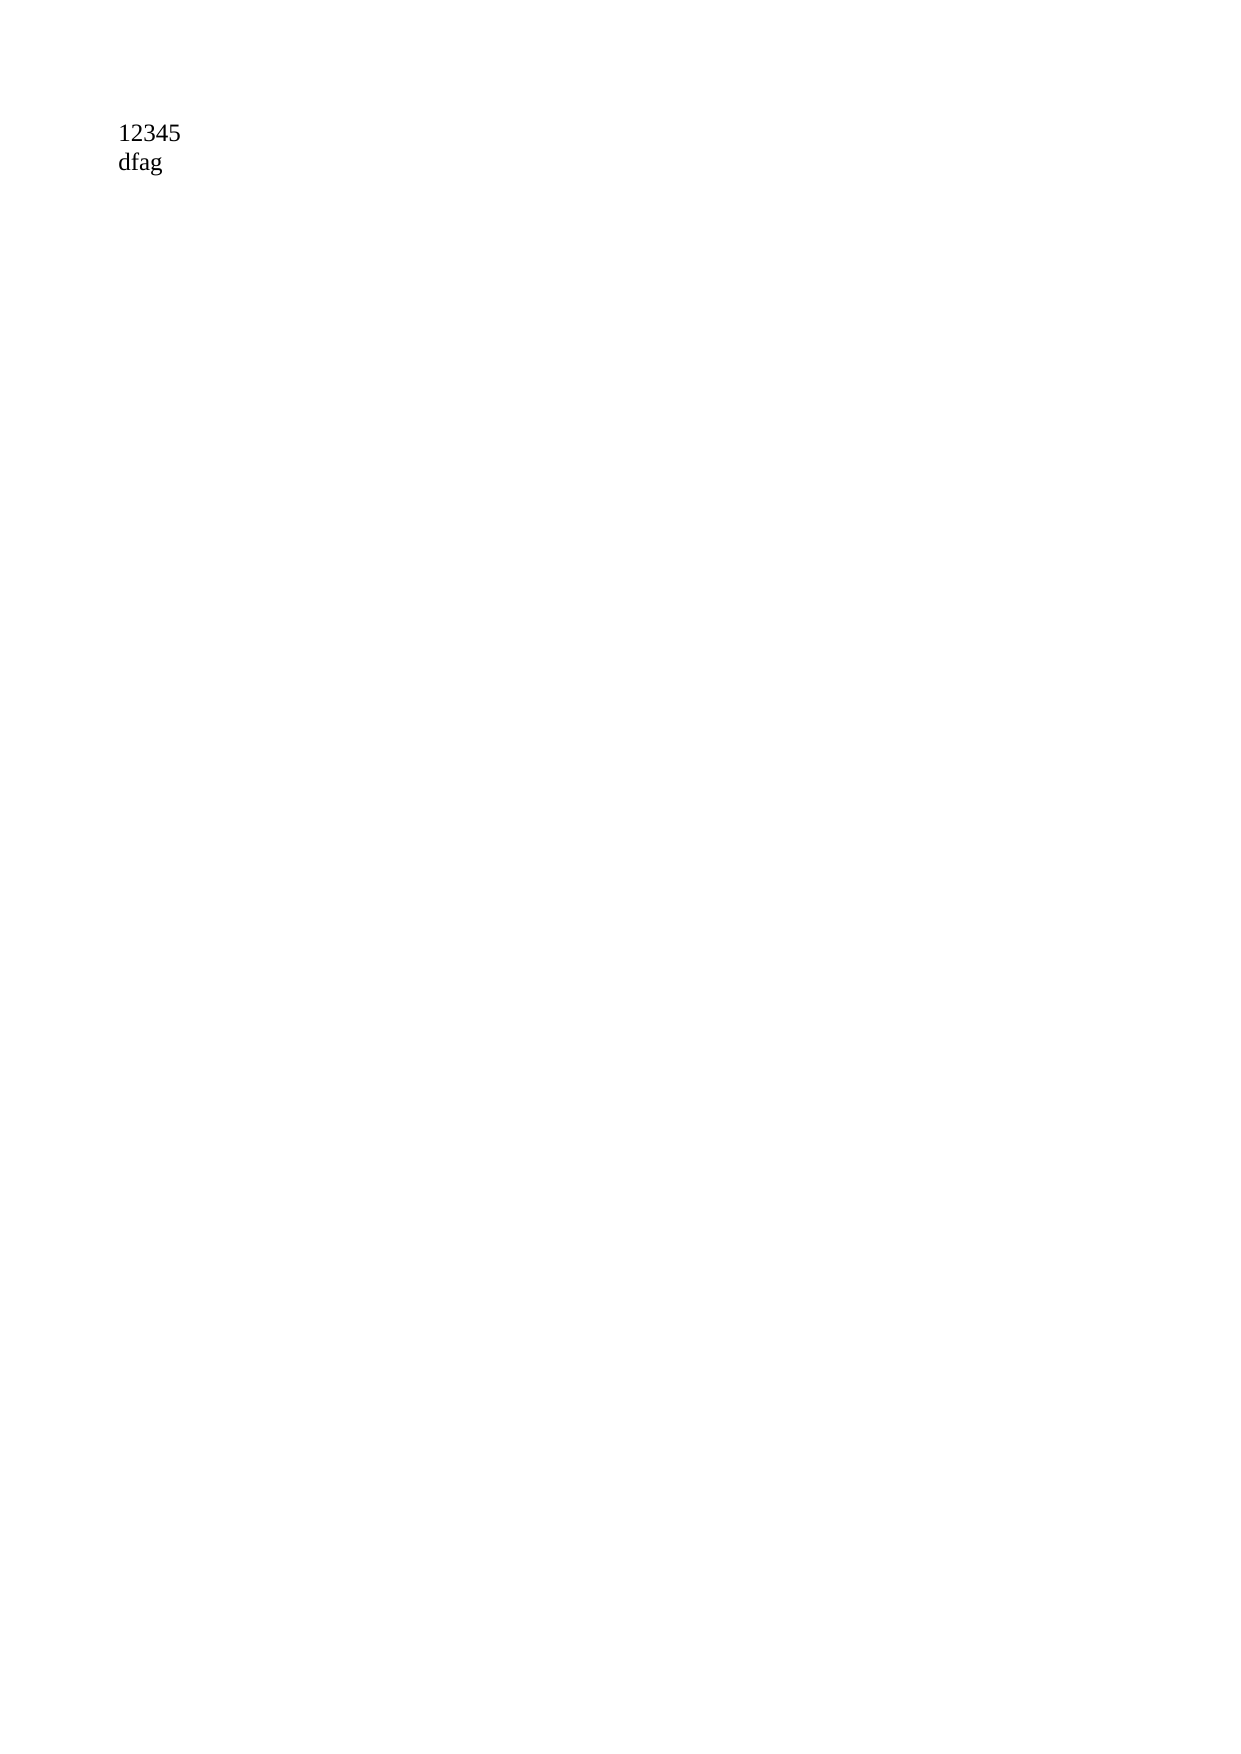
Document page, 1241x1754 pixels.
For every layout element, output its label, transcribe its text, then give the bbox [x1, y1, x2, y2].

text 12345 [118, 118, 1122, 147]
text dfag [118, 147, 1122, 176]
